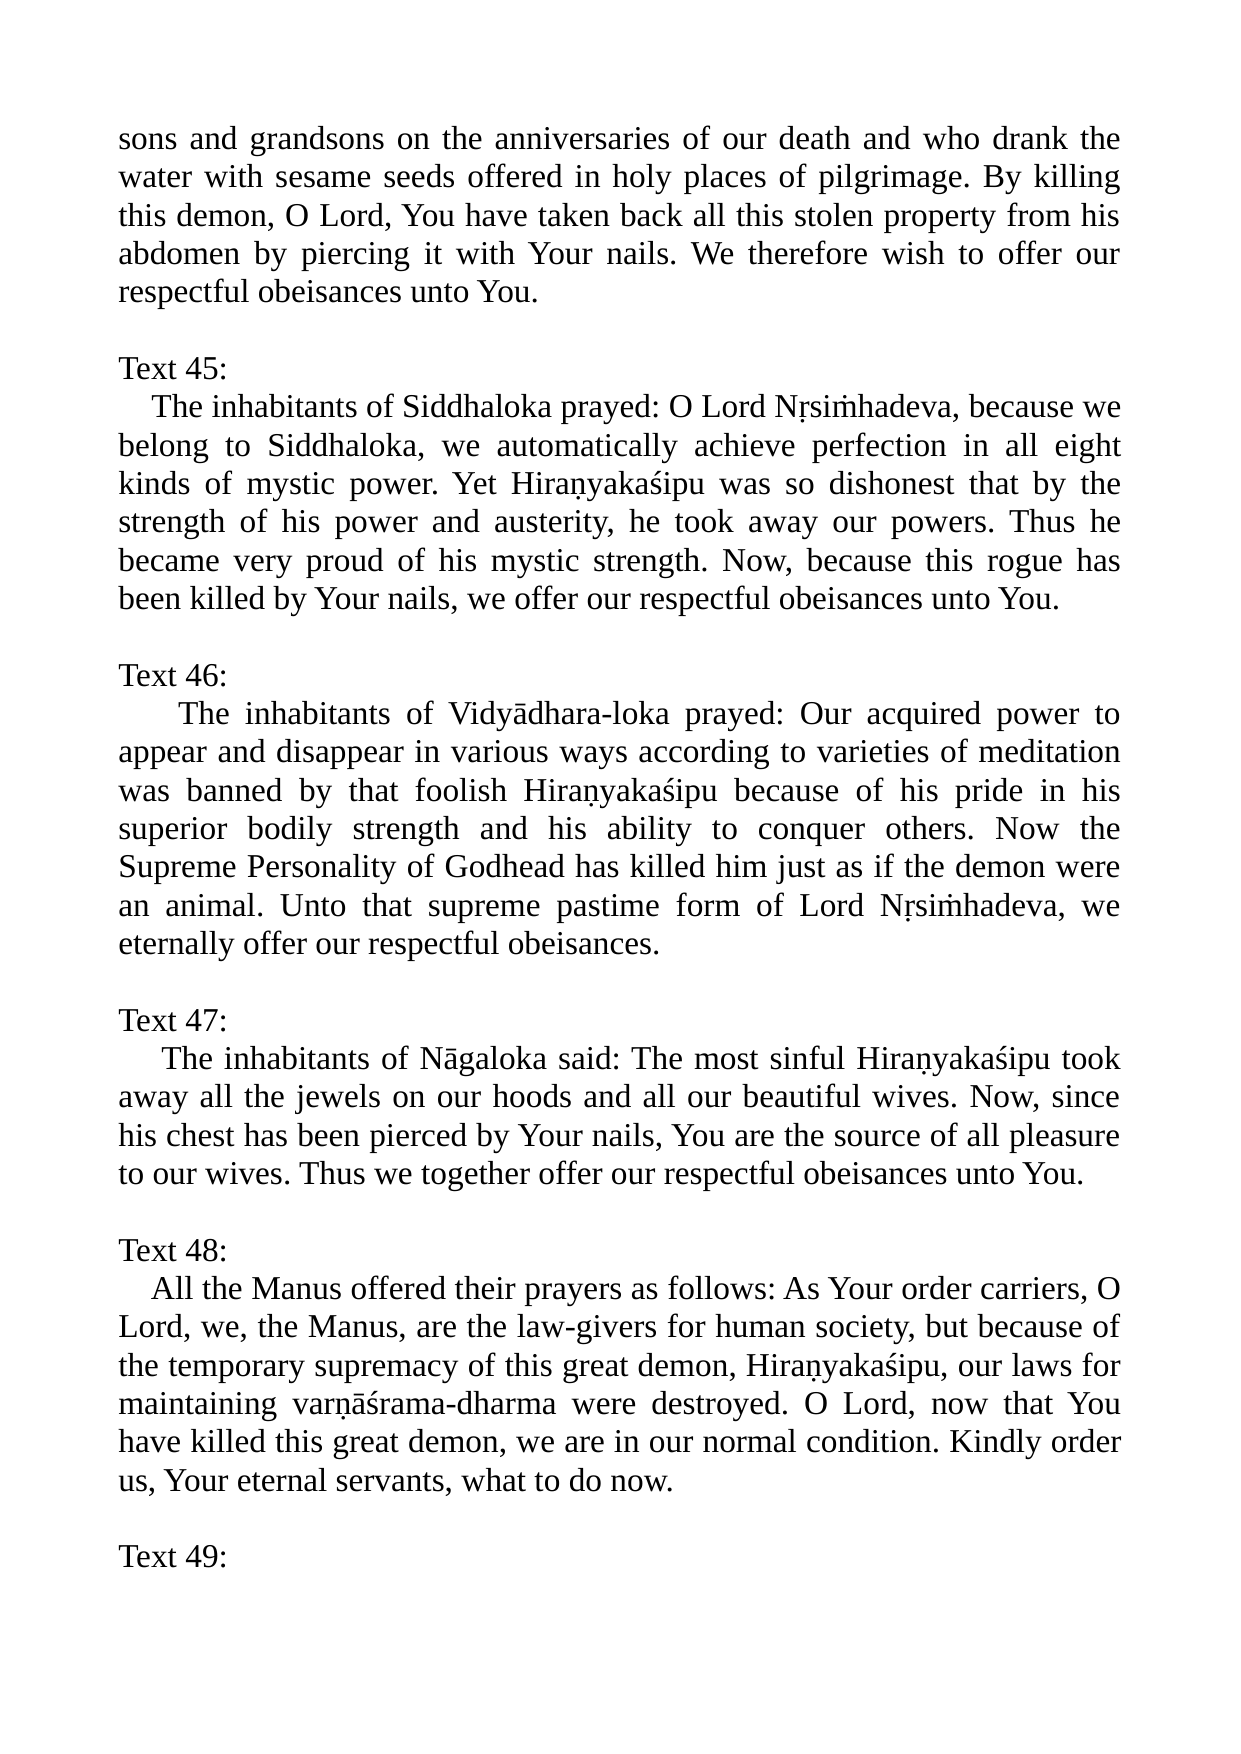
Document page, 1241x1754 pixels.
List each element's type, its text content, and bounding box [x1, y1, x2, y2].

text Text 47: [118, 1000, 1122, 1038]
text Text 48: [118, 1230, 1122, 1268]
text Text 49: [118, 1536, 1122, 1575]
text Text 46: [118, 655, 1122, 693]
text The inhabitants of Nāgaloka said: The most sinful Hiraṇyakaśipu took away all the jewels on our hoods and all our beautiful wives. Now, since his chest has been pierced by Your nails, You are the source of all pleasure to our wives. Thus we together offer our respectful obeisances unto You. [118, 1038, 1122, 1191]
text The inhabitants of Vidyādhara-loka prayed: Our acquired power to appear and disappear in various ways according to varieties of meditation was banned by that foolish Hiraṇyakaśipu because of his pride in his superior bodily strength and his ability to conquer others. Now the Supreme Personality of Godhead has killed him just as if the demon were an animal. Unto that supreme pastime form of Lord Nṛsiṁhadeva, we eternally offer our respectful obeisances. [118, 693, 1122, 961]
text Text 45: [118, 348, 1122, 386]
text sons and grandsons on the anniversaries of our death and who drank the water with sesame seeds offered in holy places of pilgrimage. By killing this demon, O Lord, You have taken back all this stolen property from his abdomen by piercing it with Your nails. We therefore wish to offer our respectful obeisances unto You. [118, 118, 1122, 310]
text All the Manus offered their prayers as follows: As Your order carriers, O Lord, we, the Manus, are the law-givers for human society, but because of the temporary supremacy of this great demon, Hiraṇyakaśipu, our laws for maintaining varṇāśrama-dharma were destroyed. O Lord, now that You have killed this great demon, we are in our normal condition. Kindly order us, Your eternal servants, what to do now. [118, 1268, 1122, 1498]
text The inhabitants of Siddhaloka prayed: O Lord Nṛsiṁhadeva, because we belong to Siddhaloka, we automatically achieve perfection in all eight kinds of mystic power. Yet Hiraṇyakaśipu was so dishonest that by the strength of his power and austerity, he took away our powers. Thus he became very proud of his mystic strength. Now, because this rogue has been killed by Your nails, we offer our respectful obeisances unto You. [118, 386, 1122, 616]
